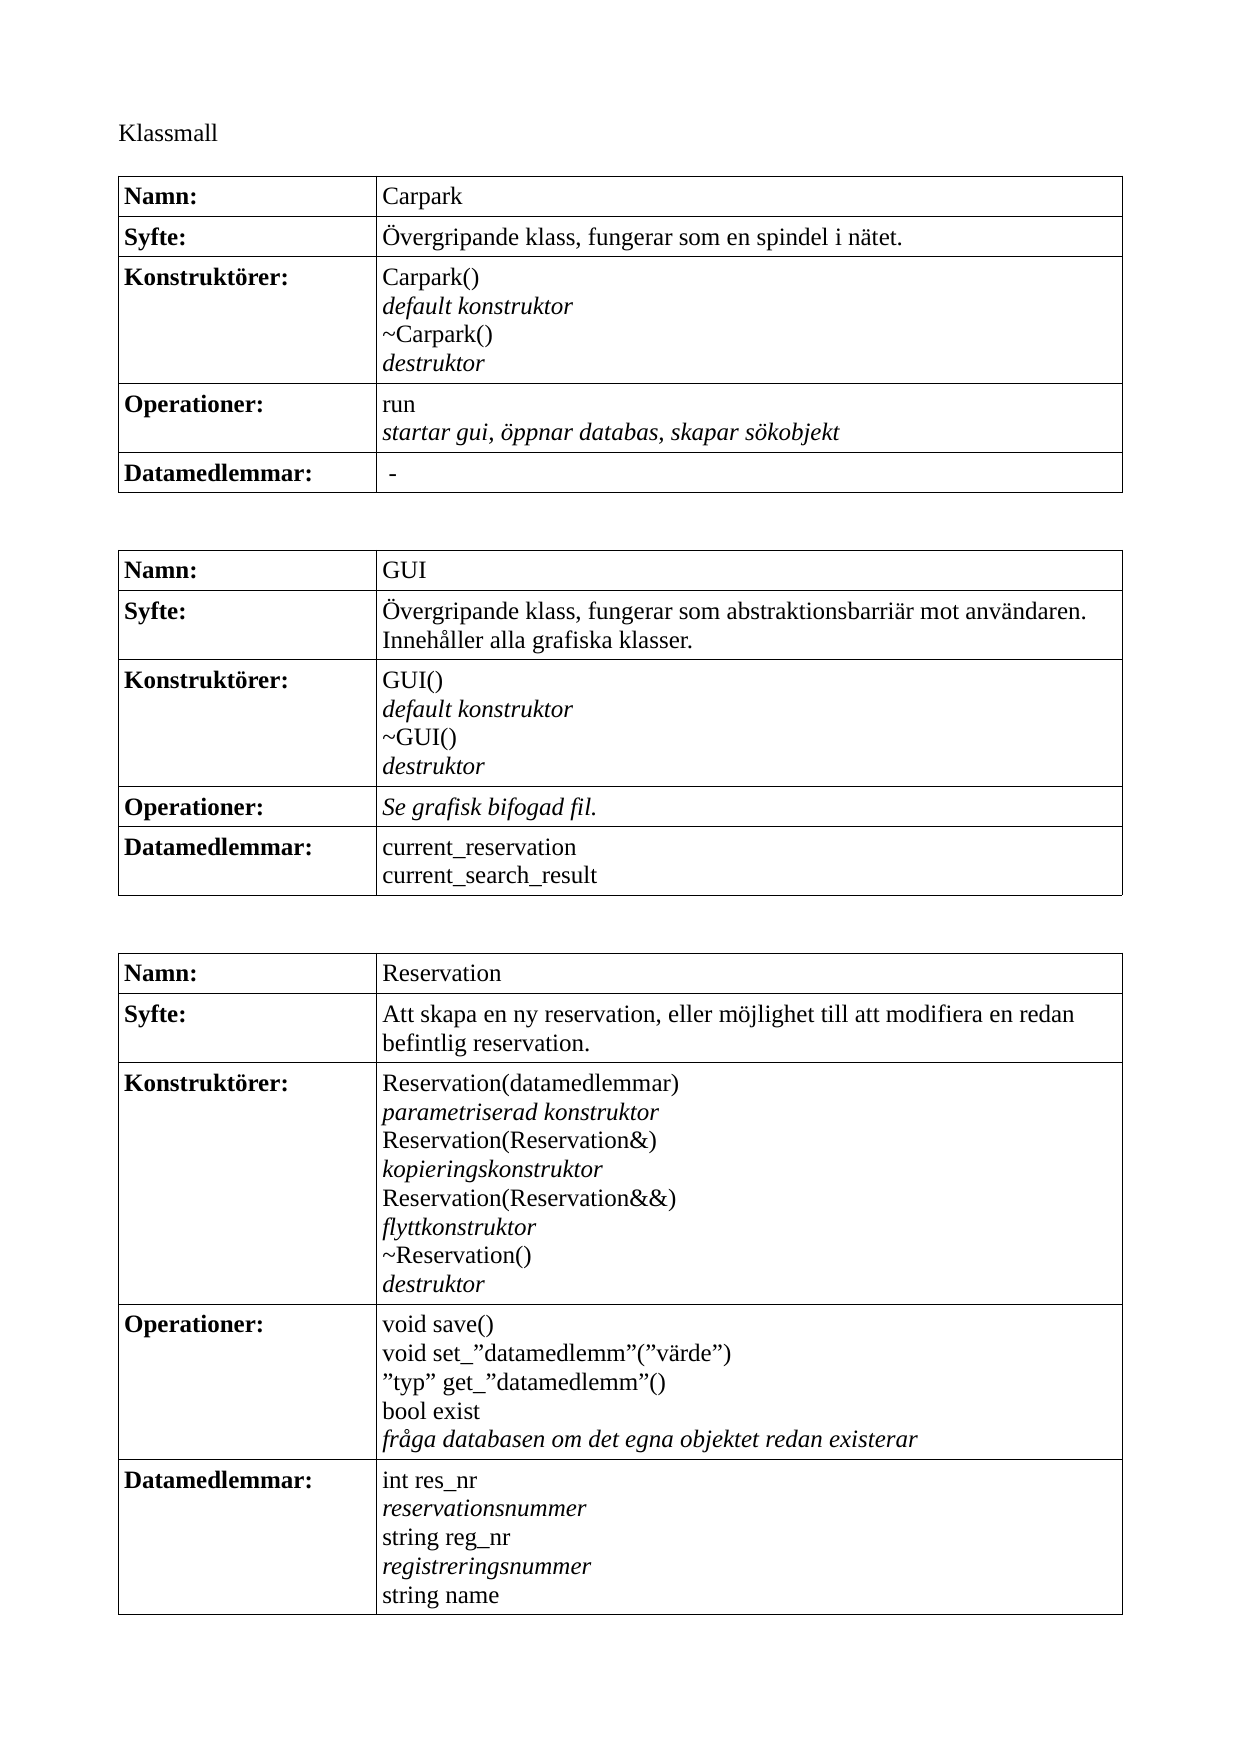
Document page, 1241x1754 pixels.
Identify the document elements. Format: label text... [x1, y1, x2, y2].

table_cell Operationer: [119, 1305, 376, 1459]
table_header Namn: [119, 177, 376, 216]
table_cell Datamedlemmar: [119, 827, 376, 895]
table_cell Syfte: [119, 217, 376, 256]
table_cell Att skapa en ny reservation, eller möjlighet till att modifiera en redan befintlig reservation. [377, 994, 1122, 1062]
table_cell Syfte: [119, 591, 376, 659]
table_cell Carpark() default konstruktor ~Carpark() destruktor [377, 257, 1122, 383]
text Klassmall [118, 118, 1122, 147]
table_cell Syfte: [119, 994, 376, 1062]
table_cell Operationer: [119, 787, 376, 826]
table_cell run startar gui, öppnar databas, skapar sökobjekt [377, 384, 1122, 452]
table_header Carpark [377, 177, 1122, 216]
table_cell int res_nr reservationsnummer string reg_nr registreringsnummer string name [377, 1460, 1122, 1614]
table_cell Operationer: [119, 384, 376, 452]
table_cell Konstruktörer: [119, 1063, 376, 1304]
table_cell Konstruktörer: [119, 257, 376, 383]
table_cell Reservation(datamedlemmar) parametriserad konstruktor Reservation(Reservation&) kopieringskonstruktor Reservation(Reservation&&) flyttkonstruktor ~Reservation() destruktor [377, 1063, 1122, 1304]
table_header GUI [377, 551, 1122, 590]
table_cell current_reservation current_search_result [377, 827, 1122, 895]
table_cell - [377, 453, 1122, 492]
table_header Reservation [377, 954, 1122, 993]
table_cell Konstruktörer: [119, 660, 376, 786]
table_cell Övergripande klass, fungerar som abstraktionsbarriär mot användaren. Innehåller alla grafiska klasser. [377, 591, 1122, 659]
table_cell Se grafisk bifogad fil. [377, 787, 1122, 826]
table_cell Datamedlemmar: [119, 1460, 376, 1614]
table_cell void save() void set_”datamedlemm”(”värde”) ”typ” get_”datamedlemm”() bool exist fråga databasen om det egna objektet redan existerar [377, 1305, 1122, 1459]
table_cell Övergripande klass, fungerar som en spindel i nätet. [377, 217, 1122, 256]
table_header Namn: [119, 954, 376, 993]
table_cell GUI() default konstruktor ~GUI() destruktor [377, 660, 1122, 786]
table_cell Datamedlemmar: [119, 453, 376, 492]
table_header Namn: [119, 551, 376, 590]
